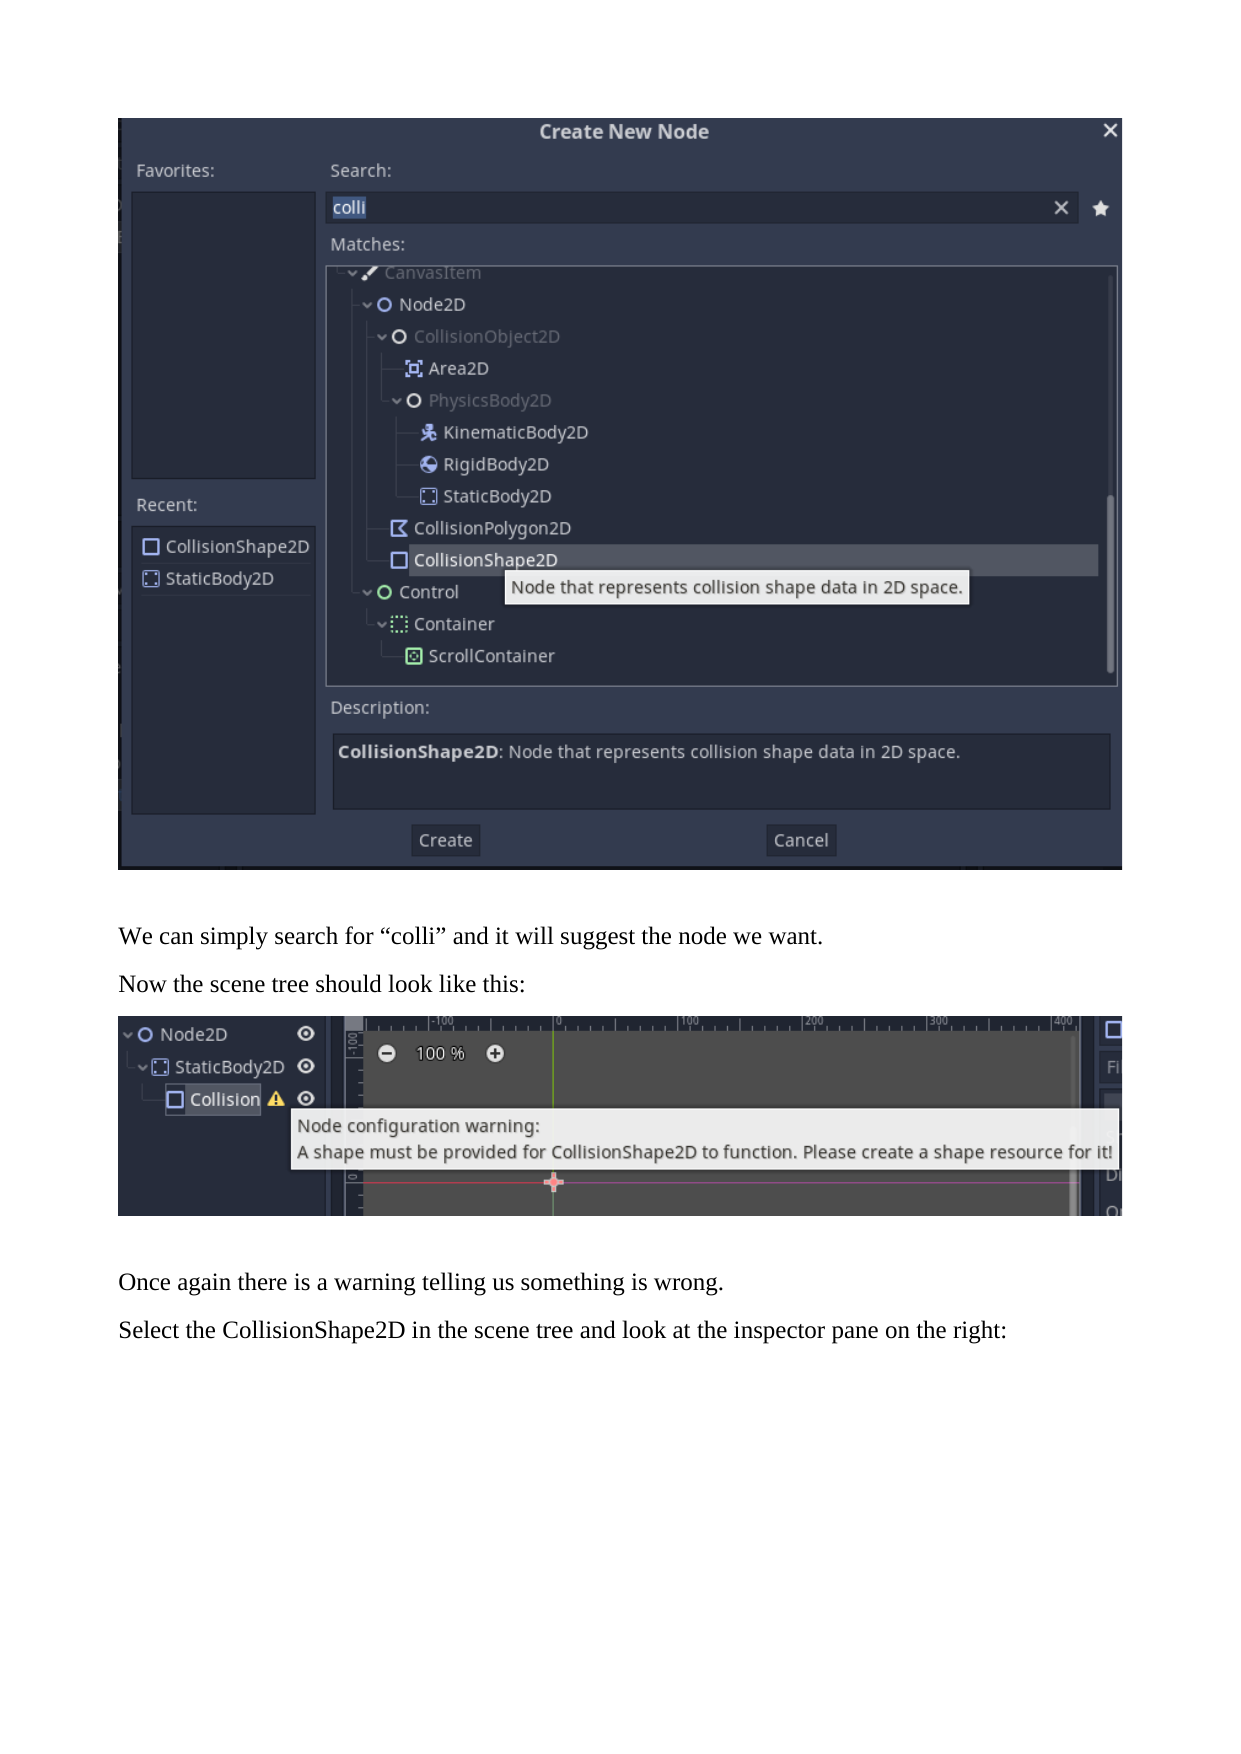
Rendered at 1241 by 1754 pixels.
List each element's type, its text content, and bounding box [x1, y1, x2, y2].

picture [118, 118, 1123, 870]
text We can simply search for “colli” and it will suggest the node we want. [118, 921, 1122, 950]
text Once again there is a warning telling us something is wrong. [118, 1267, 1122, 1296]
text Now the scene tree should look like this: [118, 969, 1122, 997]
picture [118, 1016, 1123, 1216]
text Select the CollisionShape2D in the scene tree and look at the inspector pane on the right: [118, 1315, 1122, 1343]
